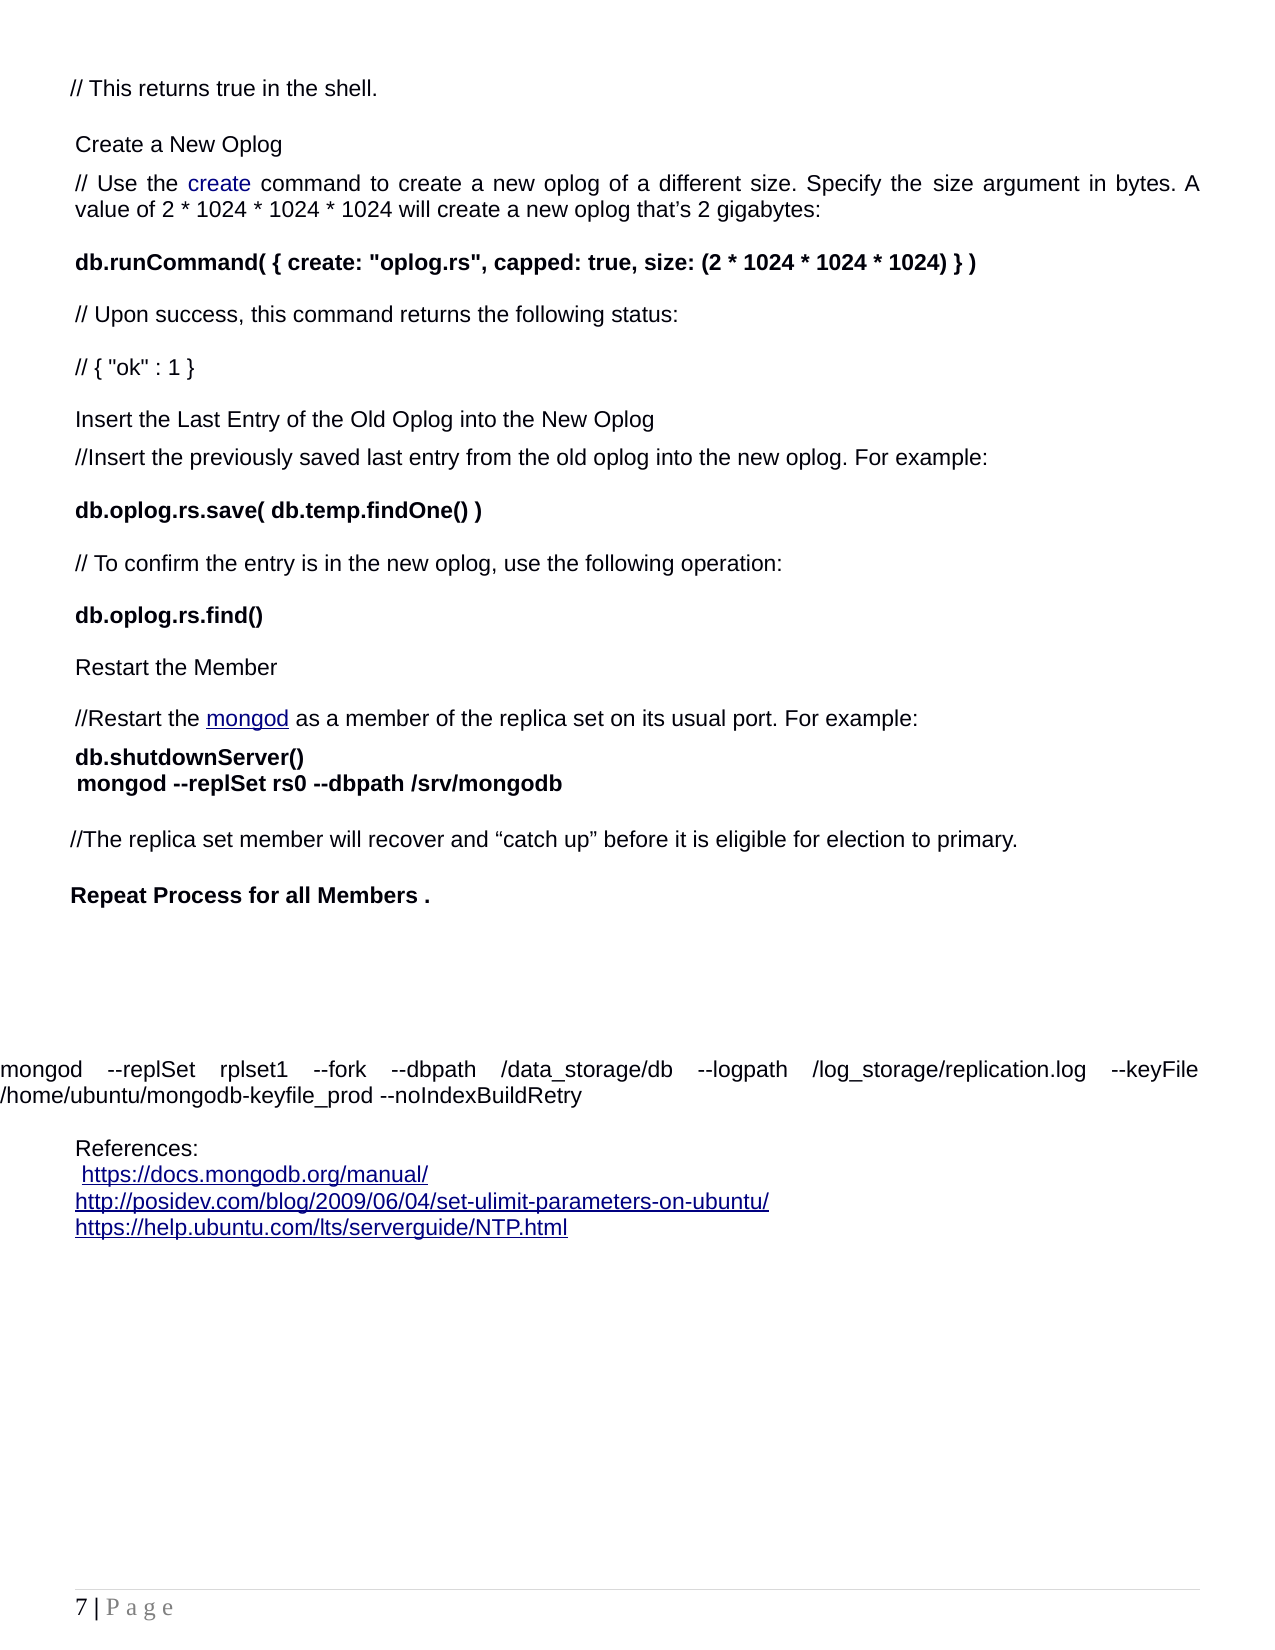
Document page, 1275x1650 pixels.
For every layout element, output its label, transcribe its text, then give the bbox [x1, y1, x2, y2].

text https://docs.mongodb.org/manual/ [0, 1161, 1200, 1188]
text References: [0, 1135, 1200, 1161]
text db.oplog.rs.save( db.temp.findOne() ) [75, 497, 1200, 523]
text //The replica set member will recover and “catch up” before it is eligible for election to primary. [0, 826, 1200, 853]
subtitle Restart the Member [75, 654, 1200, 680]
text // { "ok" : 1 } [75, 354, 1200, 381]
text mongod --replSet rplset1 --fork --dbpath /data_storage/db --logpath /log_storage/replication.log --keyFile /home/ubuntu/mongodb-keyfile_prod --noIndexBuildRetry [0, 1056, 1200, 1108]
subtitle Create a New Oplog [75, 131, 1200, 157]
text // Use the create command to create a new oplog of a different size. Specify the size argument in bytes. A value of 2 * 1024 * 1024 * 1024 will create a new oplog that’s 2 gigabytes: [75, 170, 1200, 222]
text //Insert the previously saved last entry from the old oplog into the new oplog. For example: [75, 444, 1200, 471]
text https://help.ubuntu.com/lts/serverguide/NTP.html [0, 1214, 1200, 1240]
text // Upon success, this command returns the following status: [75, 301, 1200, 328]
text db.shutdownServer() [75, 744, 1200, 770]
text http://posidev.com/blog/2009/06/04/set-ulimit-parameters-on-ubuntu/ [0, 1188, 1200, 1214]
text Repeat Process for all Members . [0, 882, 1200, 908]
subtitle //Restart the mongod as a member of the replica set on its usual port. For example: [75, 705, 1200, 732]
subtitle Insert the Last Entry of the Old Oplog into the New Oplog [75, 406, 1200, 432]
text // To confirm the entry is in the new oplog, use the following operation: [75, 550, 1200, 576]
text db.oplog.rs.find() [75, 602, 1200, 629]
text db.runCommand( { create: "oplog.rs", capped: true, size: (2 * 1024 * 1024 * 1024) } ) [75, 249, 1200, 275]
text mongod --replSet rs0 --dbpath /srv/mongodb [0, 770, 1200, 797]
text // This returns true in the shell. [0, 75, 1200, 101]
